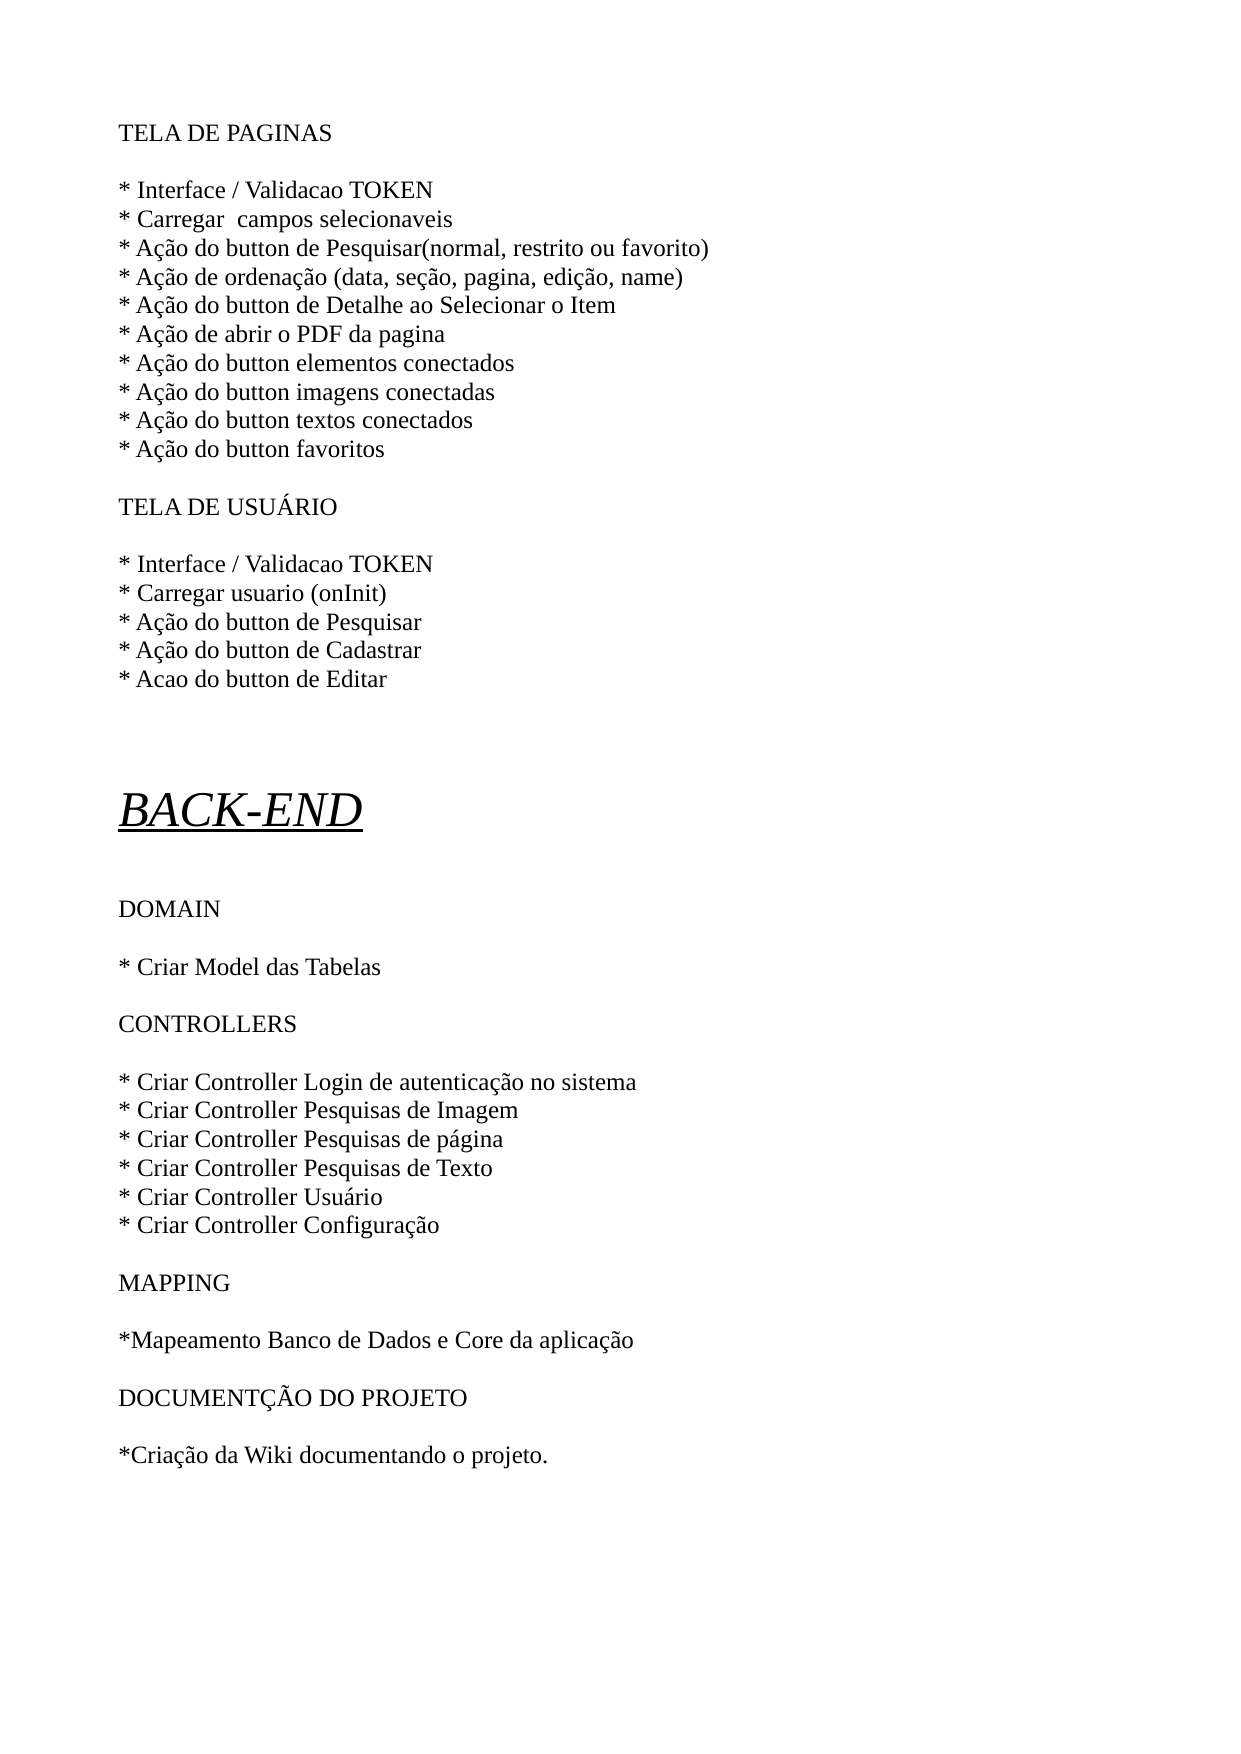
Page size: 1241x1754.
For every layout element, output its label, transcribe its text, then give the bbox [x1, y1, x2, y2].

text MAPPING [118, 1268, 1122, 1297]
text * Carregar usuario (onInit) [118, 578, 1122, 607]
text * Criar Controller Usuário [118, 1182, 1122, 1211]
text DOMAIN [118, 894, 1122, 923]
text * Ação do button elementos conectados [118, 348, 1122, 377]
text * Interface / Validacao TOKEN [118, 176, 1122, 204]
text * Criar Controller Pesquisas de Texto [118, 1153, 1122, 1182]
text * Ação do button de Cadastrar [118, 636, 1122, 664]
text * Criar Controller Configuração [118, 1211, 1122, 1239]
text * Ação do button de Detalhe ao Selecionar o Item [118, 291, 1122, 319]
text * Ação do button de Pesquisar(normal, restrito ou favorito) [118, 233, 1122, 262]
text BACK-END [118, 779, 1122, 837]
text * Carregar campos selecionaveis [118, 204, 1122, 233]
text * Criar Controller Login de autenticação no sistema [118, 1067, 1122, 1096]
text * Criar Model das Tabelas [118, 952, 1122, 981]
text * Criar Controller Pesquisas de página [118, 1124, 1122, 1153]
text * Ação do button imagens conectadas [118, 377, 1122, 406]
text * Ação do button textos conectados [118, 406, 1122, 434]
text TELA DE PAGINAS [118, 118, 1122, 147]
text DOCUMENTÇÃO DO PROJETO [118, 1383, 1122, 1412]
text * Ação do button de Pesquisar [118, 607, 1122, 636]
text * Interface / Validacao TOKEN [118, 549, 1122, 578]
text * Ação de abrir o PDF da pagina [118, 319, 1122, 348]
text TELA DE USUÁRIO [118, 492, 1122, 521]
text * Acao do button de Editar [118, 664, 1122, 693]
text * Ação de ordenação (data, seção, pagina, edição, name) [118, 262, 1122, 291]
text * Ação do button favoritos [118, 434, 1122, 463]
text CONTROLLERS [118, 1009, 1122, 1038]
text *Mapeamento Banco de Dados e Core da aplicação [118, 1326, 1122, 1354]
text * Criar Controller Pesquisas de Imagem [118, 1096, 1122, 1124]
text *Criação da Wiki documentando o projeto. [118, 1441, 1122, 1469]
